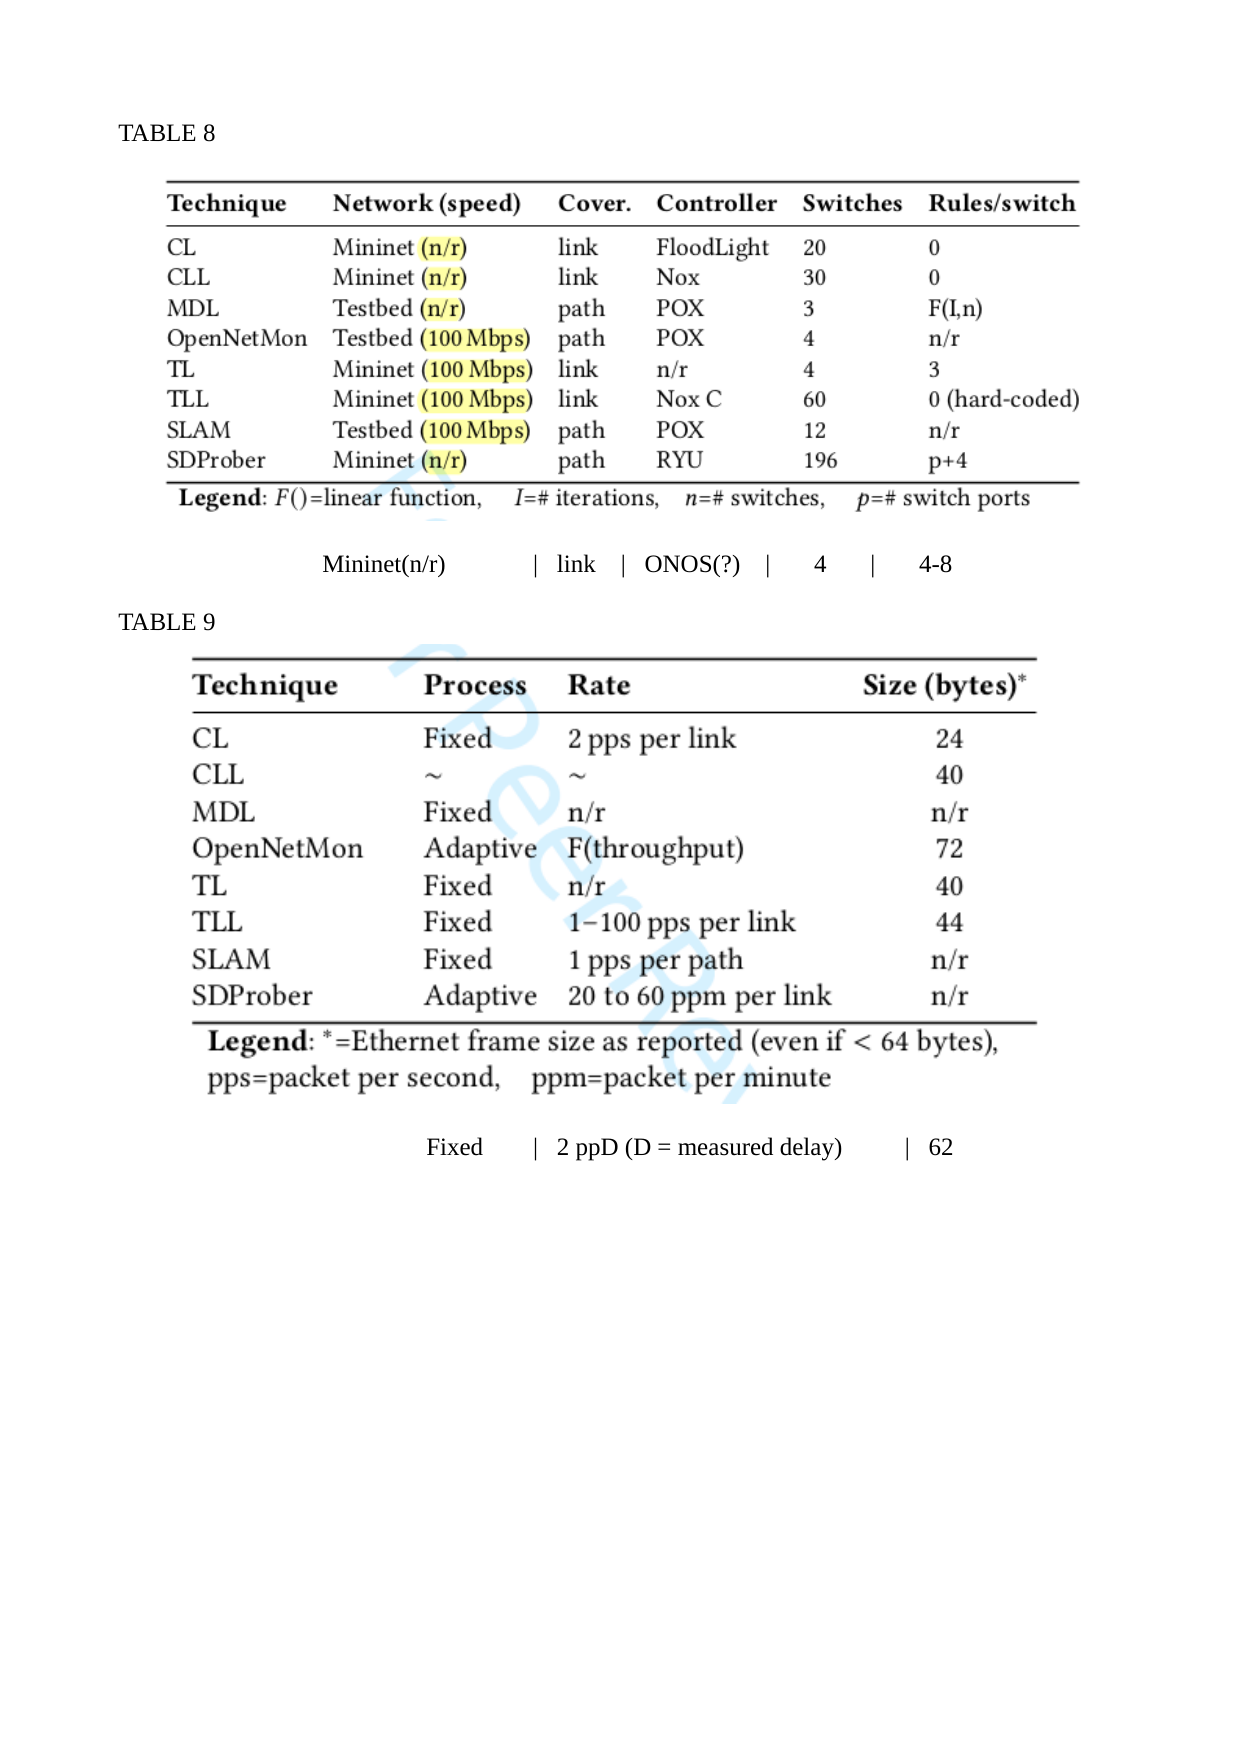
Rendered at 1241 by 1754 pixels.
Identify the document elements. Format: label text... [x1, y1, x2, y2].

text TABLE 9 [118, 578, 1122, 636]
text TABLE 8 [118, 118, 1122, 549]
text Mininet(n/r) | link | ONOS(?) | 4 | 4-8 [118, 549, 1122, 578]
picture [172, 644, 1053, 1104]
picture [127, 165, 1132, 521]
text Fixed | 2 ppD (D = measured delay) | 62 [118, 1132, 1122, 1161]
